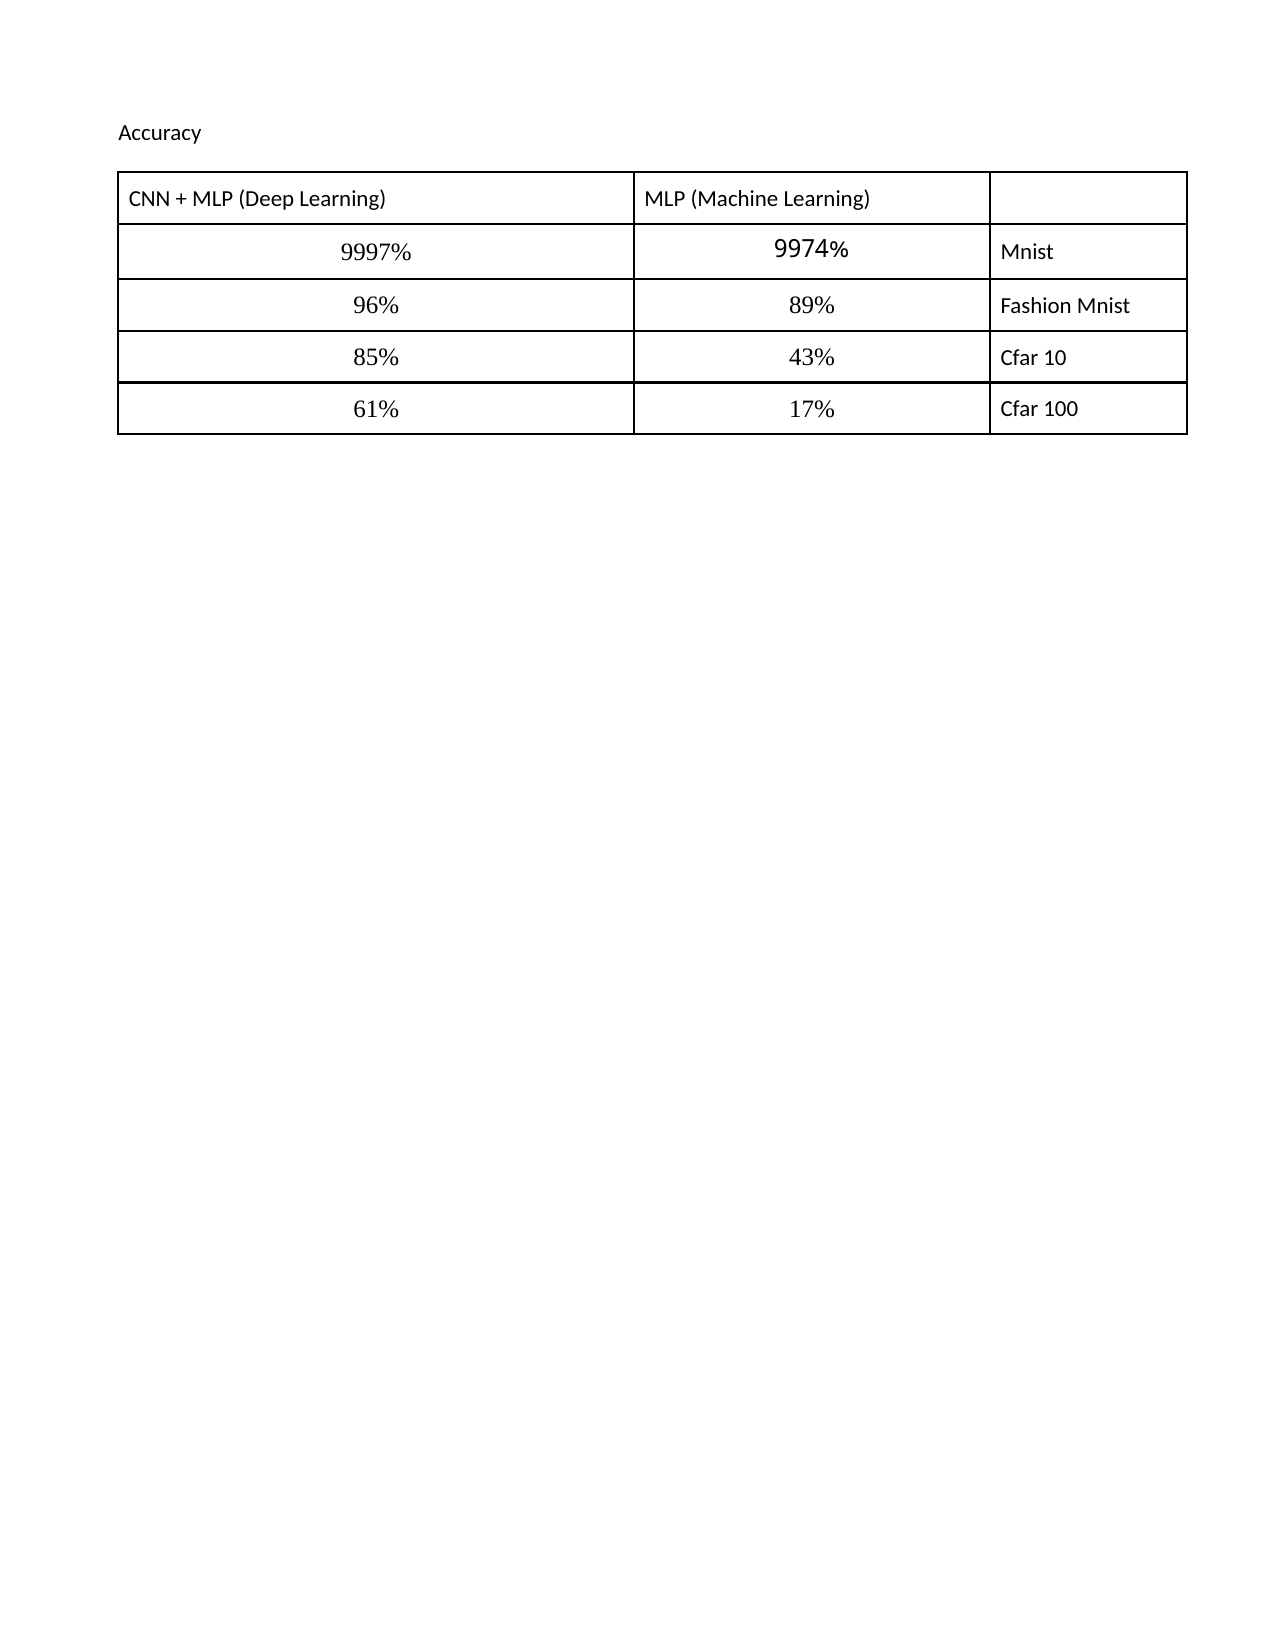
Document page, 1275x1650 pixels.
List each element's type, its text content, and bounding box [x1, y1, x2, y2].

table_cell 9974% [635, 225, 989, 278]
table_header CNN + MLP (Deep Learning) [119, 173, 633, 223]
table_cell 96% [119, 280, 633, 330]
table_cell Mnist [991, 225, 1186, 278]
table_cell 89% [635, 280, 989, 330]
text Accuracy [118, 118, 1157, 146]
table_cell 61% [119, 384, 633, 433]
table_header [991, 173, 1186, 223]
table_cell Cfar 100 [991, 384, 1186, 433]
table_cell 85% [119, 332, 633, 381]
table_cell 43% [635, 332, 989, 381]
table_cell Fashion Mnist [991, 280, 1186, 330]
table_cell Cfar 10 [991, 332, 1186, 381]
table_cell 17% [635, 384, 989, 433]
table_cell 9997% [119, 225, 633, 278]
table_header MLP (Machine Learning) [635, 173, 989, 223]
